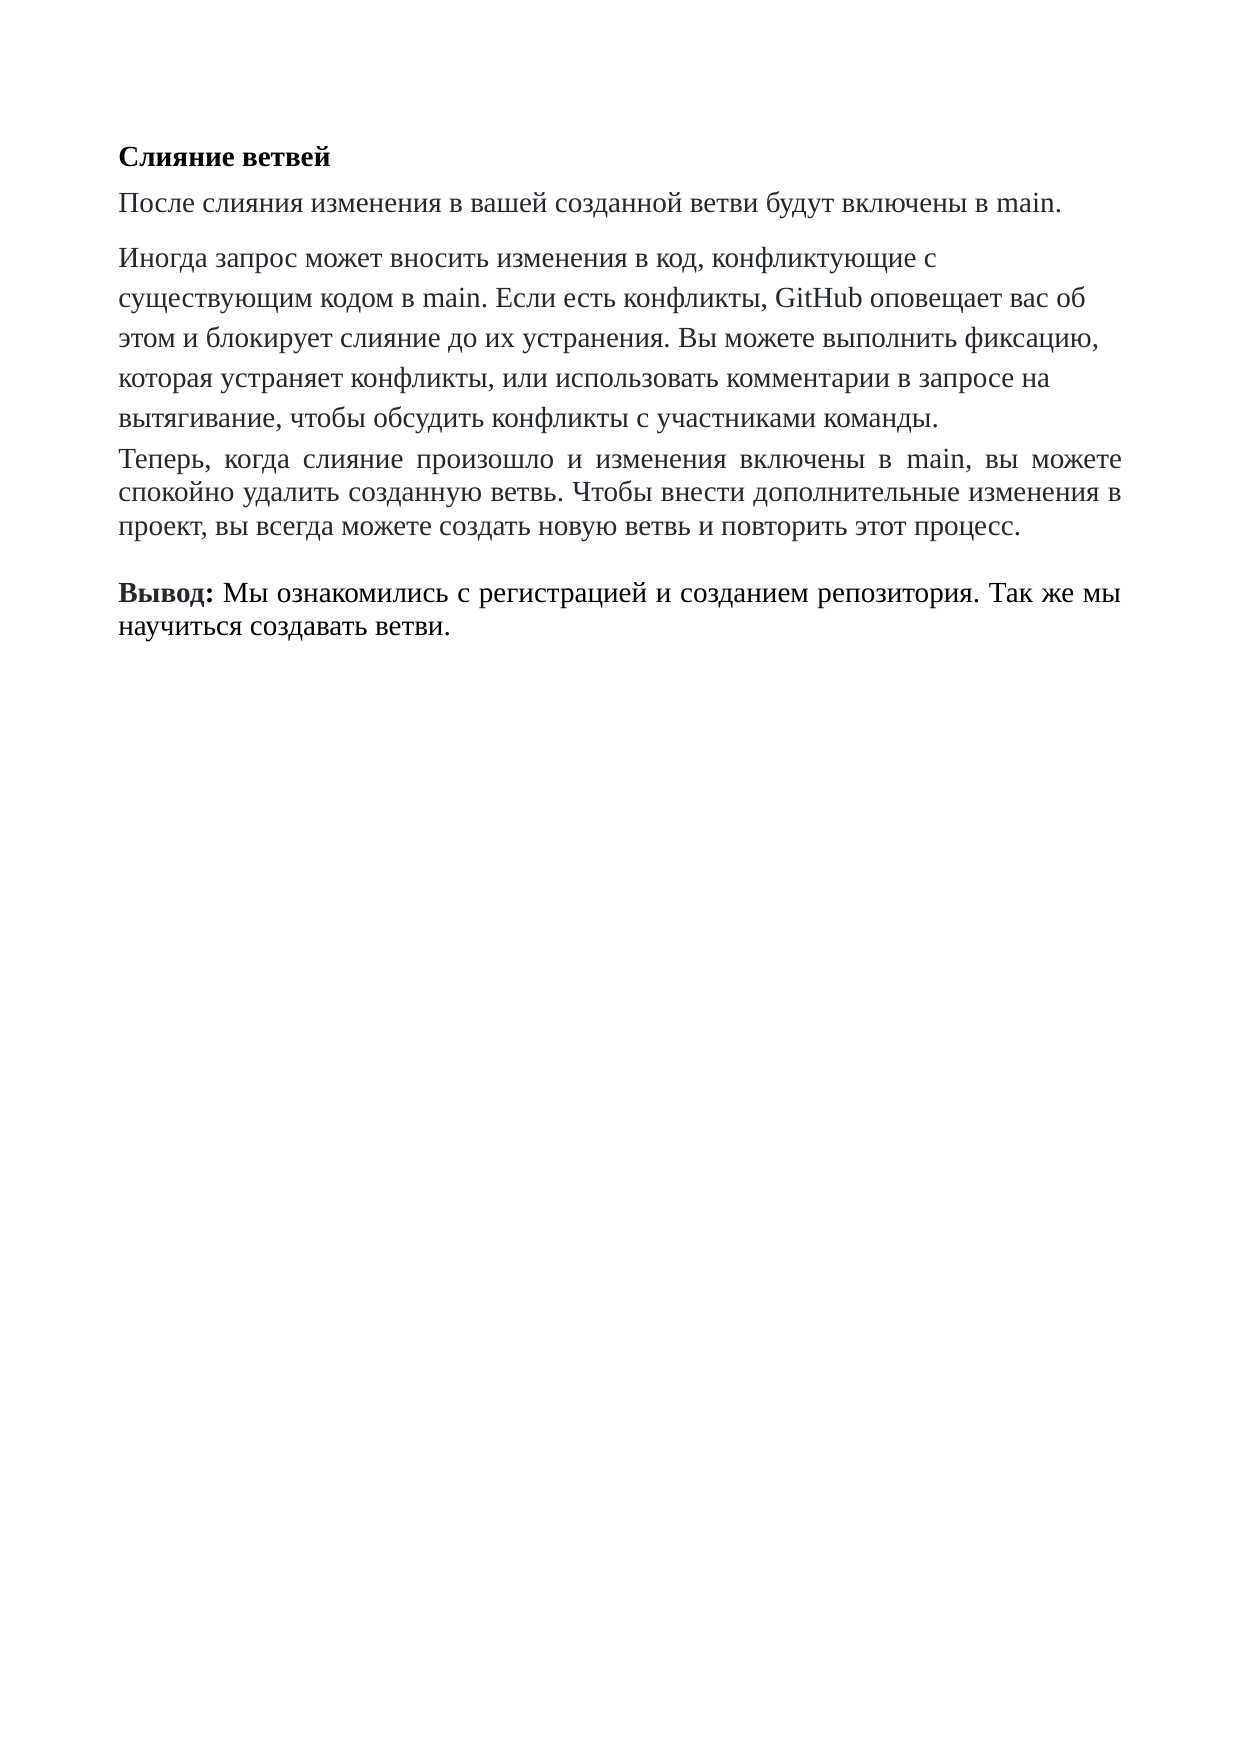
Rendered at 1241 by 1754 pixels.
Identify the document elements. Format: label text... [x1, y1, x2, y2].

text Иногда запрос может вносить изменения в код, конфликтующие с существующим кодом в main. Если есть конфликты, GitHub оповещает вас об этом и блокирует слияние до их устранения. Вы можете выполнить фиксацию, которая устраняет конфликты, или использовать комментарии в запросе на вытягивание, чтобы обсудить конфликты с участниками команды. [118, 240, 1122, 434]
subtitle Слияние ветвей [118, 139, 1122, 172]
text Теперь, когда слияние произошло и изменения включены в main, вы можете спокойно удалить созданную ветвь. Чтобы внести дополнительные изменения в проект, вы всегда можете создать новую ветвь и повторить этот процесс. [118, 441, 1122, 541]
text После слияния изменения в вашей созданной ветви будут включены в main. [118, 185, 1122, 218]
text Вывод: Мы ознакомились с регистрацией и созданием репозитория. Так же мы научиться создавать ветви. [118, 575, 1122, 642]
